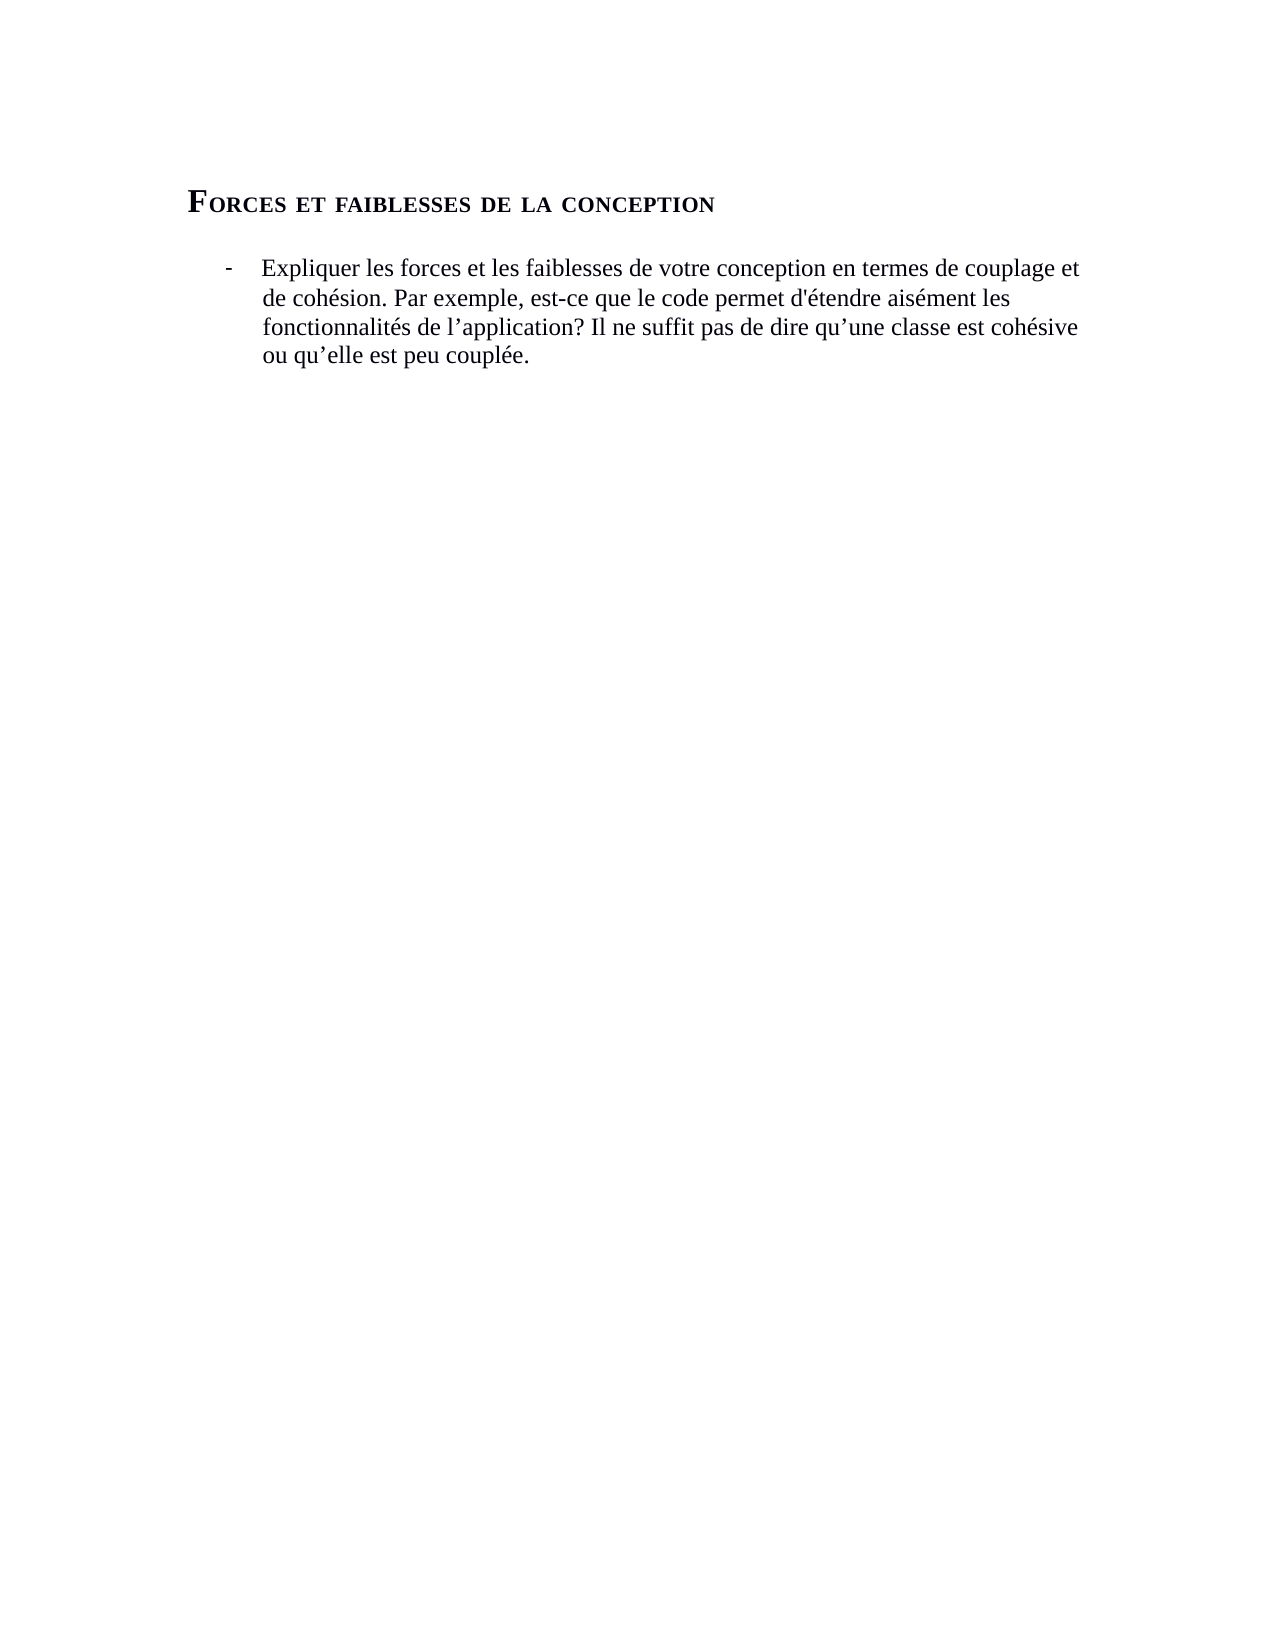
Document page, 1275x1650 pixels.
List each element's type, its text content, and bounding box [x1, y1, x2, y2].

list Expliquer les forces et les faiblesses de votre conception en termes de couplage et de cohésion. Par exemple, est-ce que le code permet d'étendre aisément les fonctionnalités de l’application? Il ne suffit pas de dire qu’une classe est cohésive ou qu’elle est peu couplée. [225, 252, 1087, 369]
subtitle Forces et faiblesses de la conception [187, 181, 1087, 219]
